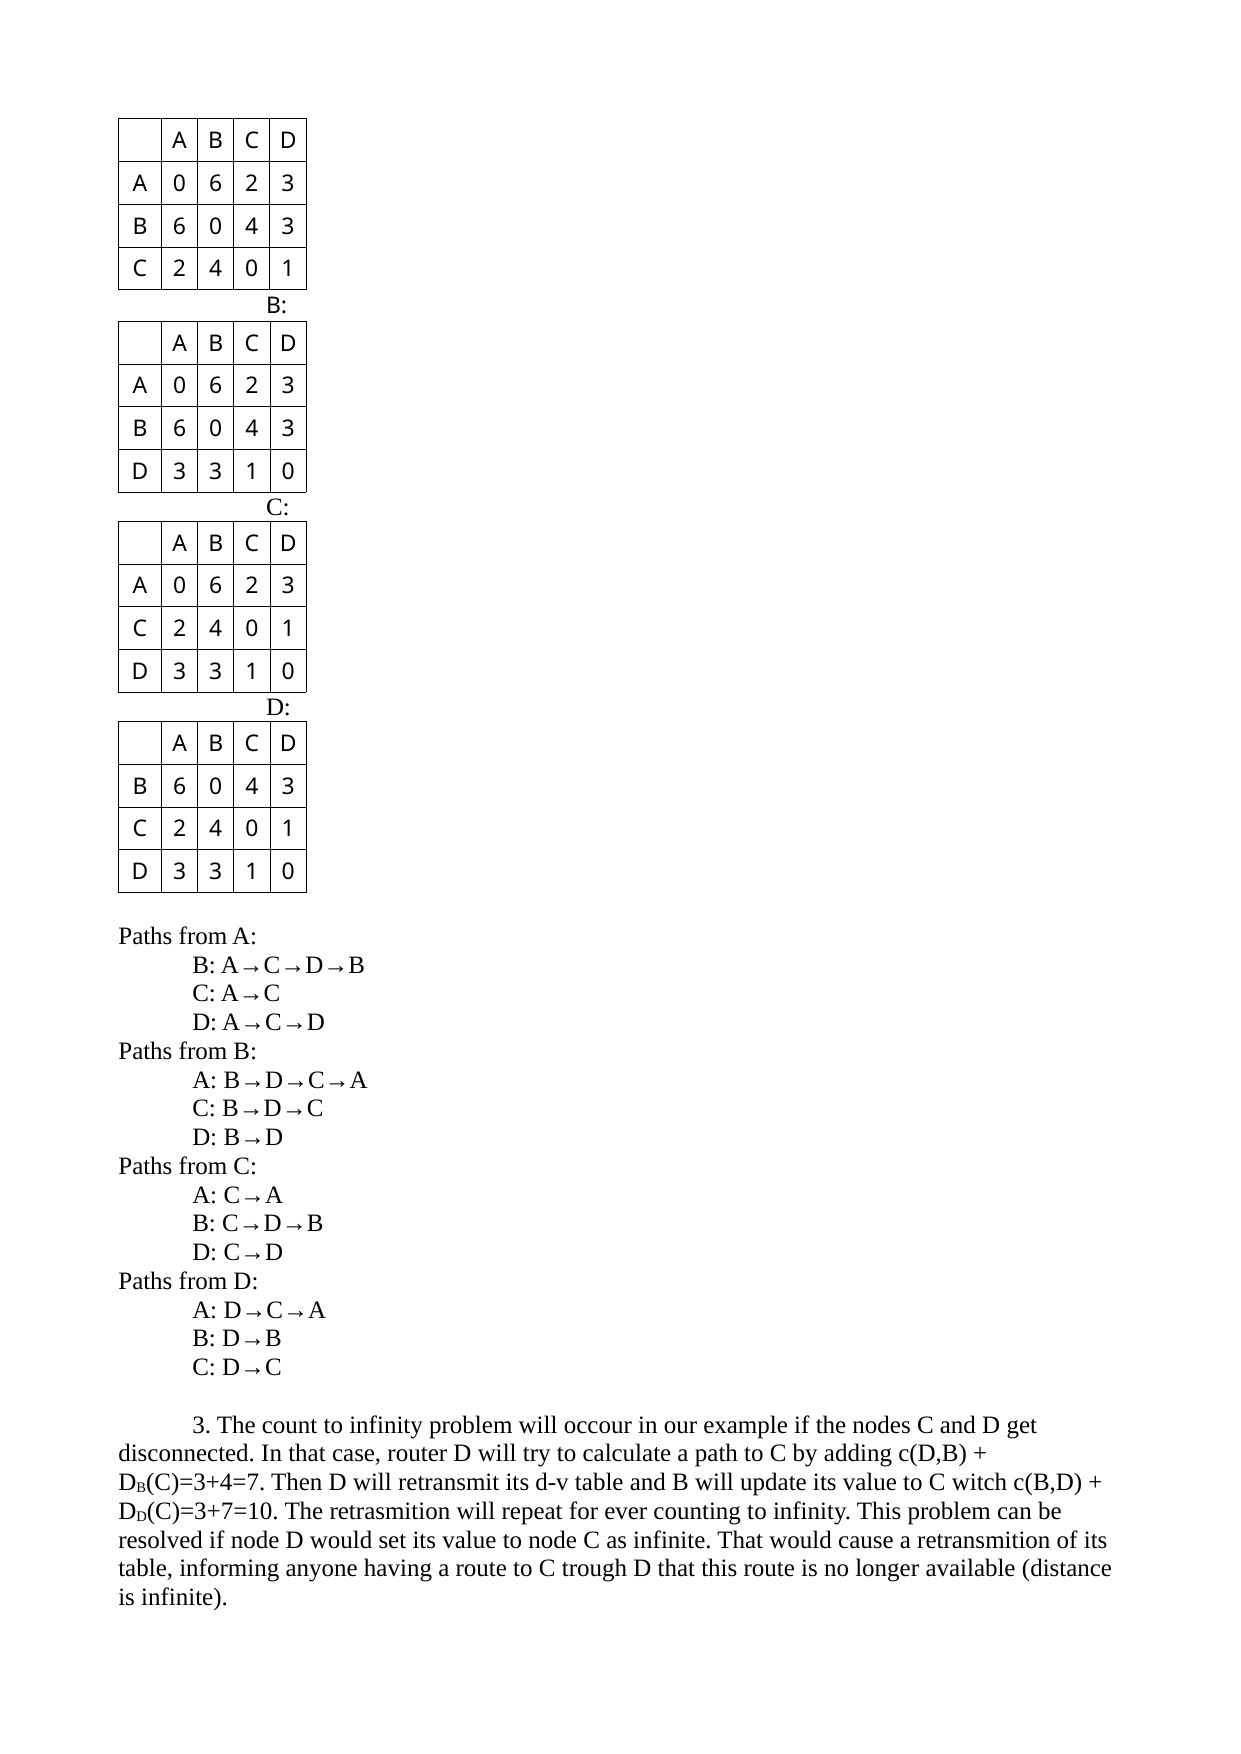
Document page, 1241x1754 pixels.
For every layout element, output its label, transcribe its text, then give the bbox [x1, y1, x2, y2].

table_cell 1 [270, 248, 306, 289]
table_header B [198, 322, 233, 363]
text A: C→A [118, 1180, 1122, 1208]
table_cell 0 [162, 365, 197, 406]
table_cell 3 [162, 850, 197, 892]
table_cell 0 [234, 607, 270, 649]
table_header C [234, 522, 270, 564]
table_cell C [119, 248, 161, 289]
table_cell 4 [198, 808, 233, 849]
table_cell 4 [234, 765, 270, 807]
table_cell 6 [162, 205, 197, 247]
table_cell 6 [198, 565, 233, 606]
table_cell 2 [162, 808, 197, 849]
table_cell 4 [234, 205, 269, 247]
table_cell 1 [271, 808, 306, 849]
table_header [119, 722, 161, 764]
text 3. The count to infinity problem will occour in our example if the nodes C and D get disconnected. In that case, router D will try to calculate a path to C by adding c(D,B) + DB(C)=3+4=7. Then D will retransmit its d-v table and B will update its value to C witch c(B,D) + DD(C)=3+7=10. The retrasmition will repeat for ever counting to infinity. This problem can be resolved if node D would set its value to node C as infinite. That would cause a retransmition of its table, informing anyone having a route to C trough D that this route is no longer available (distance is infinite). [118, 1410, 1122, 1611]
text C: D→C [118, 1352, 1122, 1381]
table_cell A [119, 162, 161, 204]
table_cell 0 [271, 450, 306, 492]
table_cell C [119, 607, 161, 649]
text Paths from D: [118, 1266, 1122, 1295]
table_header D [271, 722, 306, 764]
table_cell 6 [198, 365, 233, 406]
text B: [118, 289, 1122, 321]
text B: C→D→B [118, 1208, 1122, 1237]
table_cell 0 [198, 407, 233, 449]
table_header B [198, 722, 233, 764]
table_cell B [119, 205, 161, 247]
table_cell 1 [234, 850, 270, 892]
text C: B→D→C [118, 1093, 1122, 1122]
table_header [119, 119, 161, 161]
table_cell 3 [270, 205, 306, 247]
table_header B [198, 522, 233, 564]
text Paths from C: [118, 1151, 1122, 1180]
table_cell 0 [162, 565, 197, 606]
text A: D→C→A [118, 1295, 1122, 1323]
table_cell 0 [198, 765, 233, 807]
table_cell 3 [271, 565, 306, 606]
table_header C [234, 322, 270, 363]
table_cell 3 [198, 850, 233, 892]
table_cell 4 [234, 407, 270, 449]
text Paths from A: [118, 921, 1122, 950]
text Paths from B: [118, 1036, 1122, 1065]
table_cell C [119, 808, 161, 849]
table_cell 3 [162, 450, 197, 492]
table_header A [162, 322, 197, 363]
text D: [118, 692, 1122, 721]
table_header A [162, 722, 197, 764]
table_cell B [119, 765, 161, 807]
table_cell 3 [271, 407, 306, 449]
table_cell 2 [162, 607, 197, 649]
table_cell 0 [198, 205, 233, 247]
table_header [119, 322, 161, 363]
table_cell 0 [234, 248, 269, 289]
table_cell 0 [234, 808, 270, 849]
table_cell 0 [271, 850, 306, 892]
table_cell 0 [271, 650, 306, 692]
table_cell 3 [162, 650, 197, 692]
table_cell 3 [198, 450, 233, 492]
table_cell 3 [271, 765, 306, 807]
table_cell 2 [234, 565, 270, 606]
table_cell 6 [198, 162, 233, 204]
table_header [119, 522, 161, 564]
table_cell 3 [270, 162, 306, 204]
table_header A [162, 119, 197, 161]
text D: A→C→D [118, 1007, 1122, 1036]
table_header A [162, 522, 197, 564]
table_cell 0 [162, 162, 197, 204]
table_cell A [119, 565, 161, 606]
table_cell 3 [198, 650, 233, 692]
table_cell 2 [234, 162, 269, 204]
text C: A→C [118, 978, 1122, 1007]
text C: [118, 492, 1122, 521]
text A: B→D→C→A [118, 1065, 1122, 1093]
table_header C [234, 119, 269, 161]
table_cell A [119, 365, 161, 406]
text B: D→B [118, 1323, 1122, 1352]
table_cell 1 [271, 607, 306, 649]
table_cell 2 [234, 365, 270, 406]
table_cell B [119, 407, 161, 449]
text D: B→D [118, 1122, 1122, 1151]
text D: C→D [118, 1237, 1122, 1266]
table_cell D [119, 650, 161, 692]
table_header C [234, 722, 270, 764]
table_cell 1 [234, 650, 270, 692]
text B: A→C→D→B [118, 950, 1122, 978]
table_header D [271, 322, 306, 363]
table_cell 1 [234, 450, 270, 492]
table_header D [270, 119, 306, 161]
table_cell 6 [162, 765, 197, 807]
table_cell 4 [198, 248, 233, 289]
table_cell 4 [198, 607, 233, 649]
table_cell 6 [162, 407, 197, 449]
table_cell D [119, 450, 161, 492]
table_header D [271, 522, 306, 564]
table_cell 3 [271, 365, 306, 406]
table_cell 2 [162, 248, 197, 289]
table_cell D [119, 850, 161, 892]
table_header B [198, 119, 233, 161]
